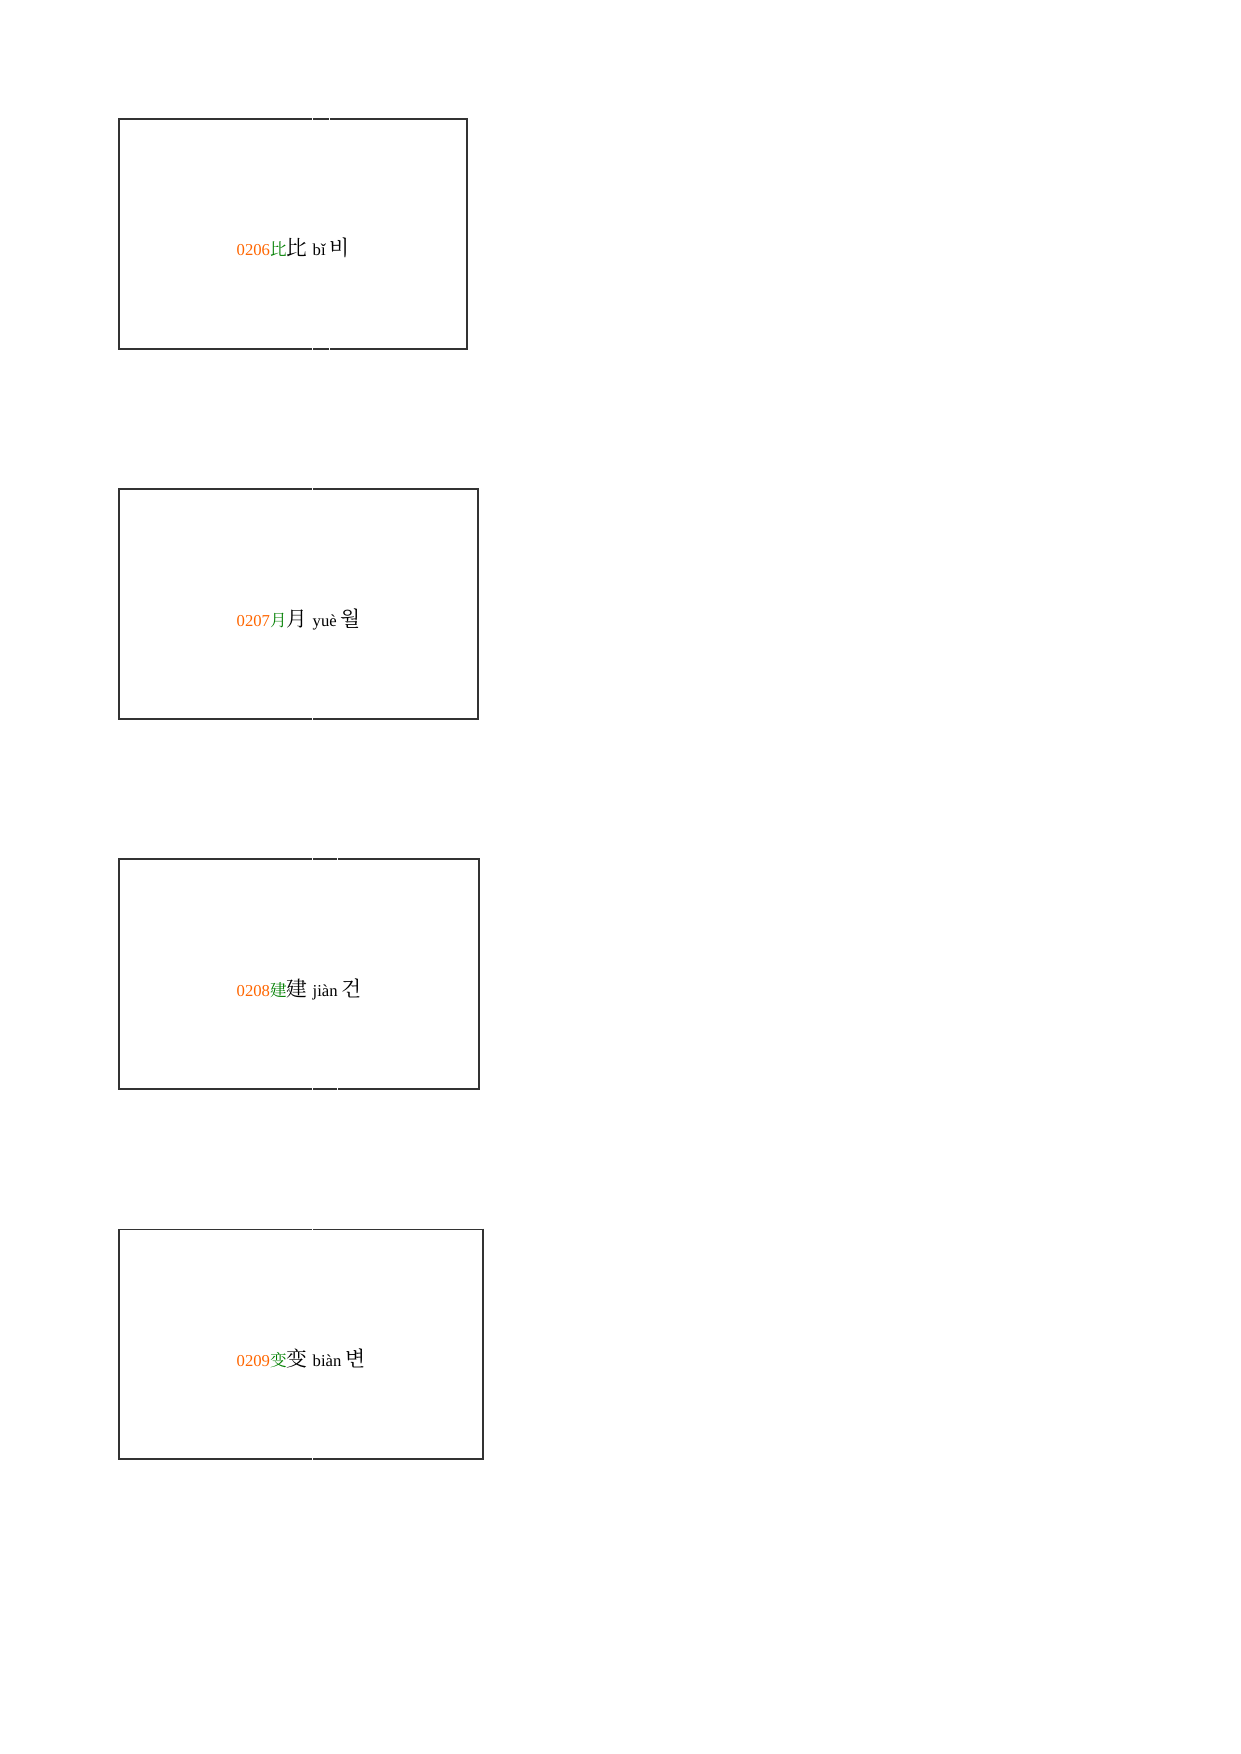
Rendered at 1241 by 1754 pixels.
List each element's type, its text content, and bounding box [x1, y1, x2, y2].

text 0207月月 yuè 월 [120, 489, 477, 719]
text [480, 858, 1122, 1090]
text [468, 118, 1122, 349]
text [479, 488, 1122, 719]
text 0209变变 biàn 변 [120, 1230, 482, 1459]
text 0206比比 bǐ 비 [120, 119, 466, 349]
text 0208建建 jiàn 건 [120, 859, 478, 1089]
text [484, 1228, 1122, 1460]
